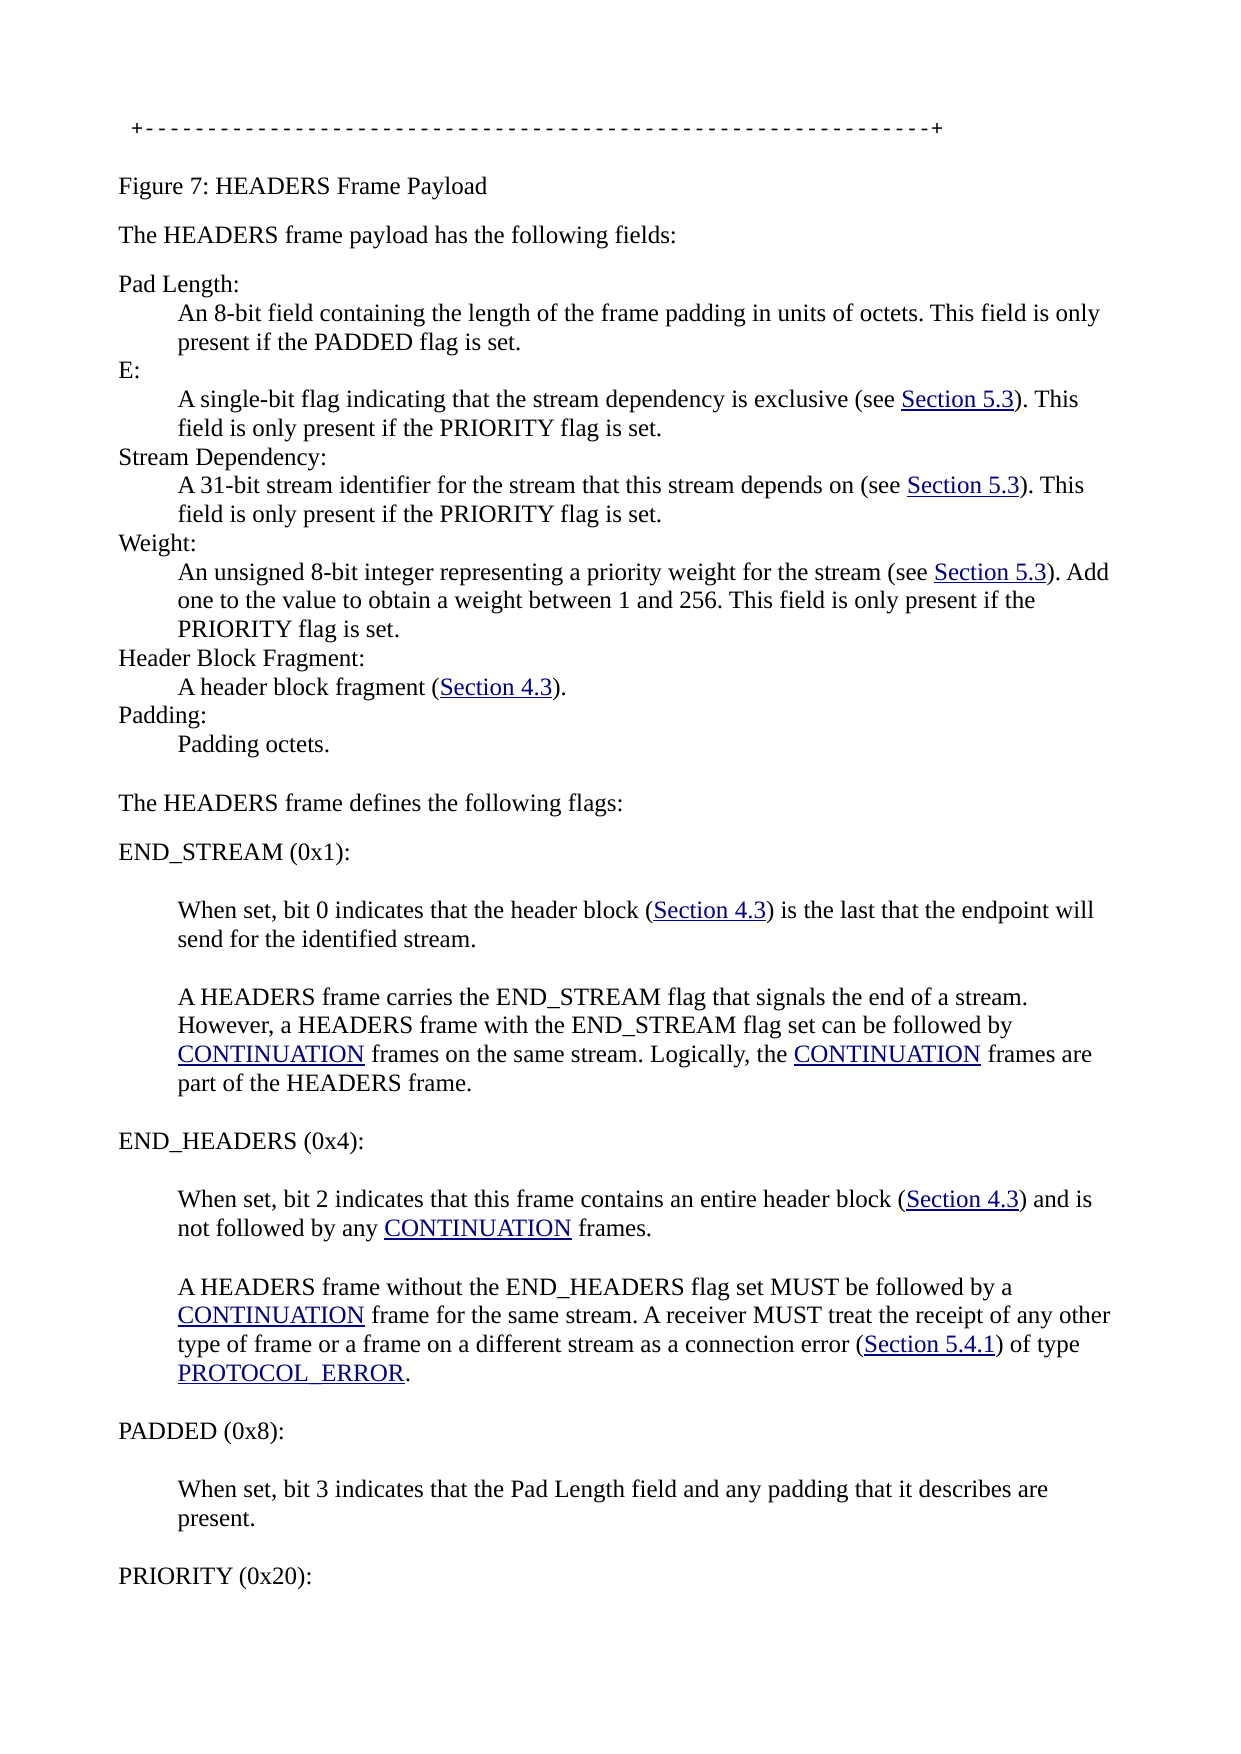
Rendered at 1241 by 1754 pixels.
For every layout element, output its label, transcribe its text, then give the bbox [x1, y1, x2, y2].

subtitle Header Block Fragment: [118, 643, 1122, 672]
list A header block fragment (Section 4.3). [177, 672, 1122, 701]
list When set, bit 0 indicates that the header block (Section 4.3) is the last that the endpoint will send for the identified stream. [177, 895, 1122, 952]
subtitle E: [118, 356, 1122, 384]
subtitle END_HEADERS (0x4): [118, 1126, 1122, 1155]
subtitle Padding: [118, 701, 1122, 729]
subtitle PADDED (0x8): [118, 1416, 1122, 1445]
text Figure 7: HEADERS Frame Payload [118, 171, 1122, 200]
list A 31-bit stream identifier for the stream that this stream depends on (see Section 5.3). This field is only present if the PRIORITY flag is set. [177, 471, 1122, 528]
subtitle Stream Dependency: [118, 442, 1122, 471]
subtitle Weight: [118, 528, 1122, 557]
subtitle PRIORITY (0x20): [118, 1561, 1122, 1590]
subtitle END_STREAM (0x1): [118, 837, 1122, 865]
text +---------------------------------------------------------------+ [118, 118, 1122, 142]
subtitle Pad Length: [118, 269, 1122, 298]
list A HEADERS frame carries the END_STREAM flag that signals the end of a stream. However, a HEADERS frame with the END_STREAM flag set can be followed by CONTINUATION frames on the same stream. Logically, the CONTINUATION frames are part of the HEADERS frame. [177, 982, 1122, 1097]
list When set, bit 3 indicates that the Pad Length field and any padding that it describes are present. [177, 1474, 1122, 1532]
list When set, bit 2 indicates that this frame contains an entire header block (Section 4.3) and is not followed by any CONTINUATION frames. [177, 1184, 1122, 1242]
text The HEADERS frame defines the following flags: [118, 788, 1122, 816]
list A single-bit flag indicating that the stream dependency is exclusive (see Section 5.3). This field is only present if the PRIORITY flag is set. [177, 384, 1122, 442]
text The HEADERS frame payload has the following fields: [118, 220, 1122, 249]
list Padding octets. [177, 729, 1122, 758]
list An unsigned 8-bit integer representing a priority weight for the stream (see Section 5.3). Add one to the value to obtain a weight between 1 and 256. This field is only present if the PRIORITY flag is set. [177, 557, 1122, 643]
list An 8-bit field containing the length of the frame padding in units of octets. This field is only present if the PADDED flag is set. [177, 298, 1122, 356]
list A HEADERS frame without the END_HEADERS flag set MUST be followed by a CONTINUATION frame for the same stream. A receiver MUST treat the receipt of any other type of frame or a frame on a different stream as a connection error (Section 5.4.1) of type PROTOCOL_ERROR. [177, 1272, 1122, 1387]
